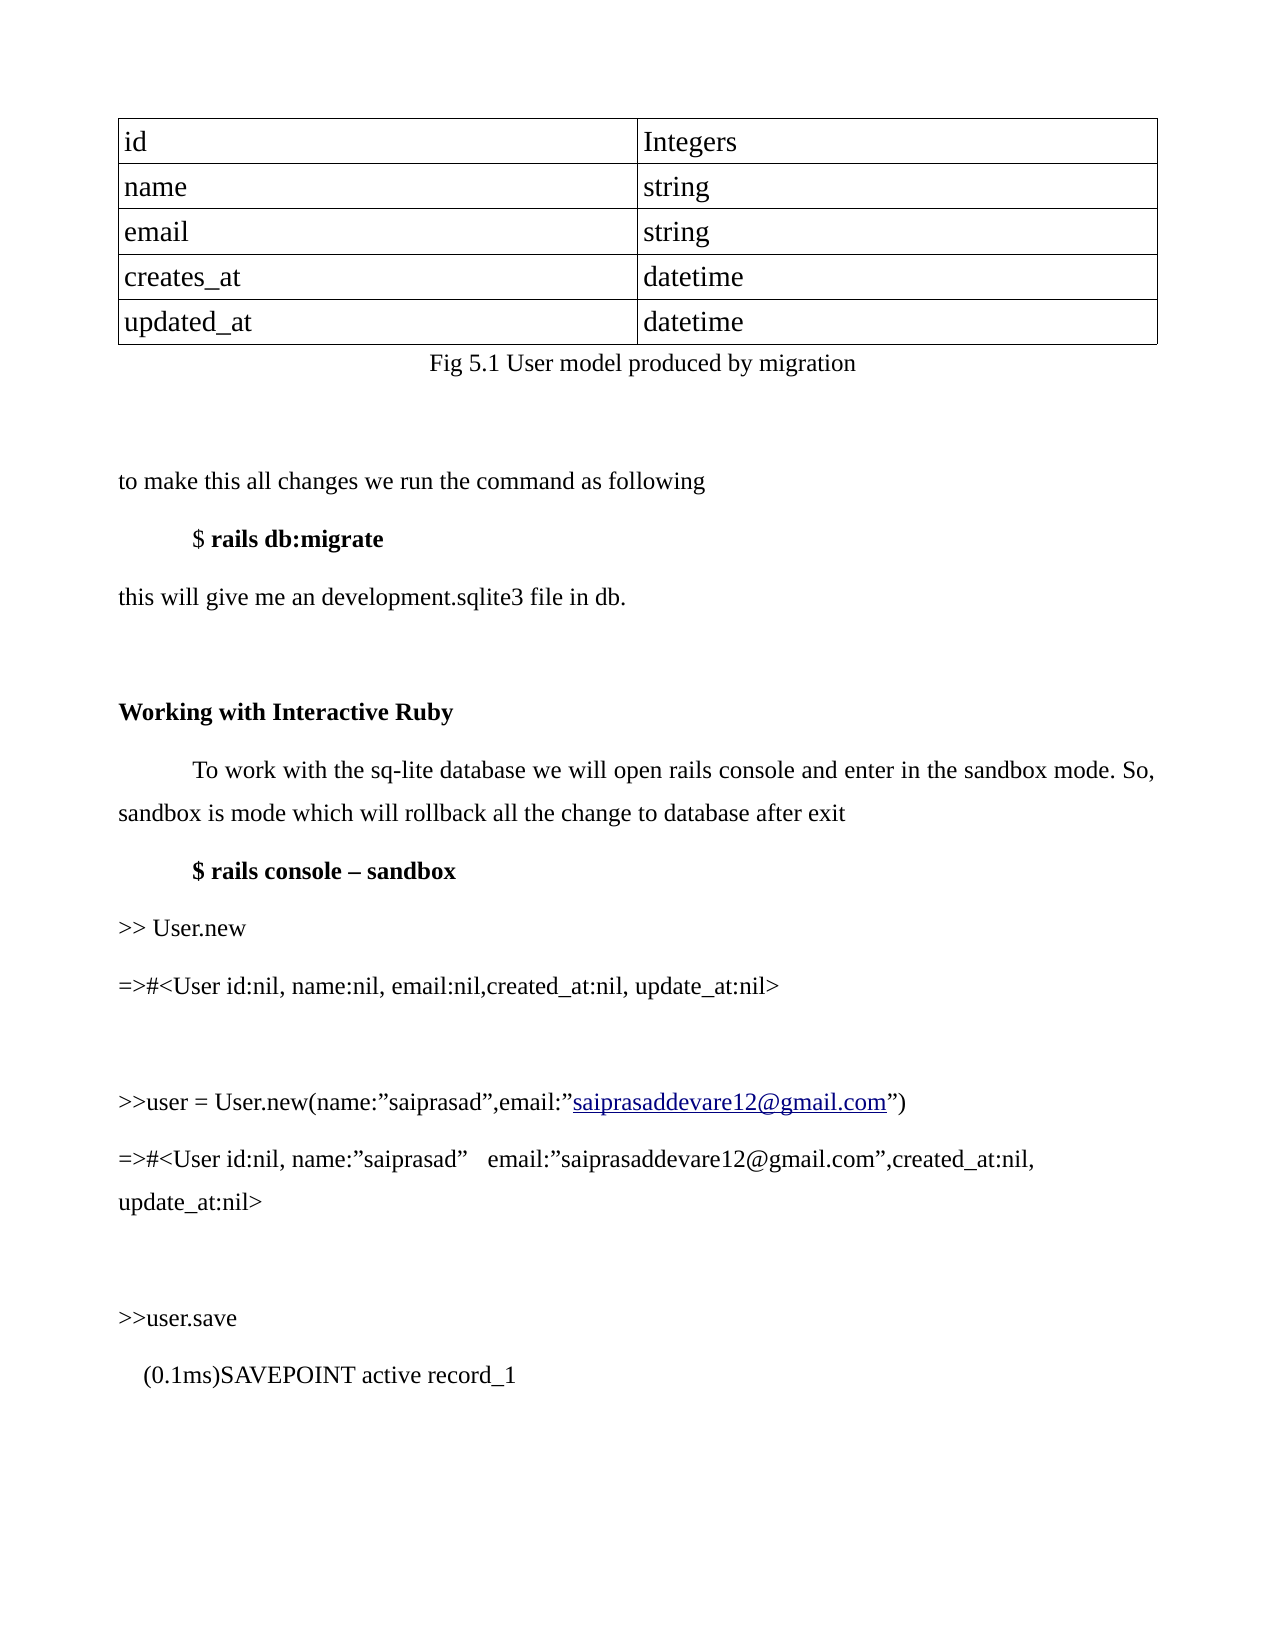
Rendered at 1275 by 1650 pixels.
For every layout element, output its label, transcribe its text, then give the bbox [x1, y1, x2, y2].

table_cell string [638, 164, 1157, 208]
text To work with the sq-lite database we will open rails console and enter in the sandbox mode. So, sandbox is mode which will rollback all the change to database after exit [118, 755, 1157, 827]
table_cell creates_at [119, 255, 637, 298]
table_cell datetime [638, 300, 1157, 344]
text Fig 5.1 User model produced by migration [118, 345, 1157, 377]
table_cell string [638, 209, 1157, 253]
table_header Integers [638, 119, 1157, 163]
text =>#<User id:nil, name:nil, email:nil,created_at:nil, update_at:nil> [118, 971, 1157, 1000]
table_cell email [119, 209, 637, 253]
text (0.1ms)SAVEPOINT active record_1 [118, 1361, 1157, 1389]
text >> User.new [118, 913, 1157, 942]
text $ rails db:migrate [118, 524, 1157, 553]
text Working with Interactive Ruby [118, 697, 1157, 726]
text >>user = User.new(name:”saiprasad”,email:”saiprasaddevare12@gmail.com”) [118, 1087, 1157, 1115]
table_cell updated_at [119, 300, 637, 344]
table_cell name [119, 164, 637, 208]
text to make this all changes we run the command as following [118, 466, 1157, 495]
text $ rails console – sandbox [118, 856, 1157, 884]
text this will give me an development.sqlite3 file in db. [118, 582, 1157, 611]
table_header id [119, 119, 637, 163]
table_cell datetime [638, 255, 1157, 298]
text >>user.save [118, 1303, 1157, 1332]
text =>#<User id:nil, name:”saiprasad” email:”saiprasaddevare12@gmail.com”,created_at:nil, update_at:nil> [118, 1144, 1157, 1216]
